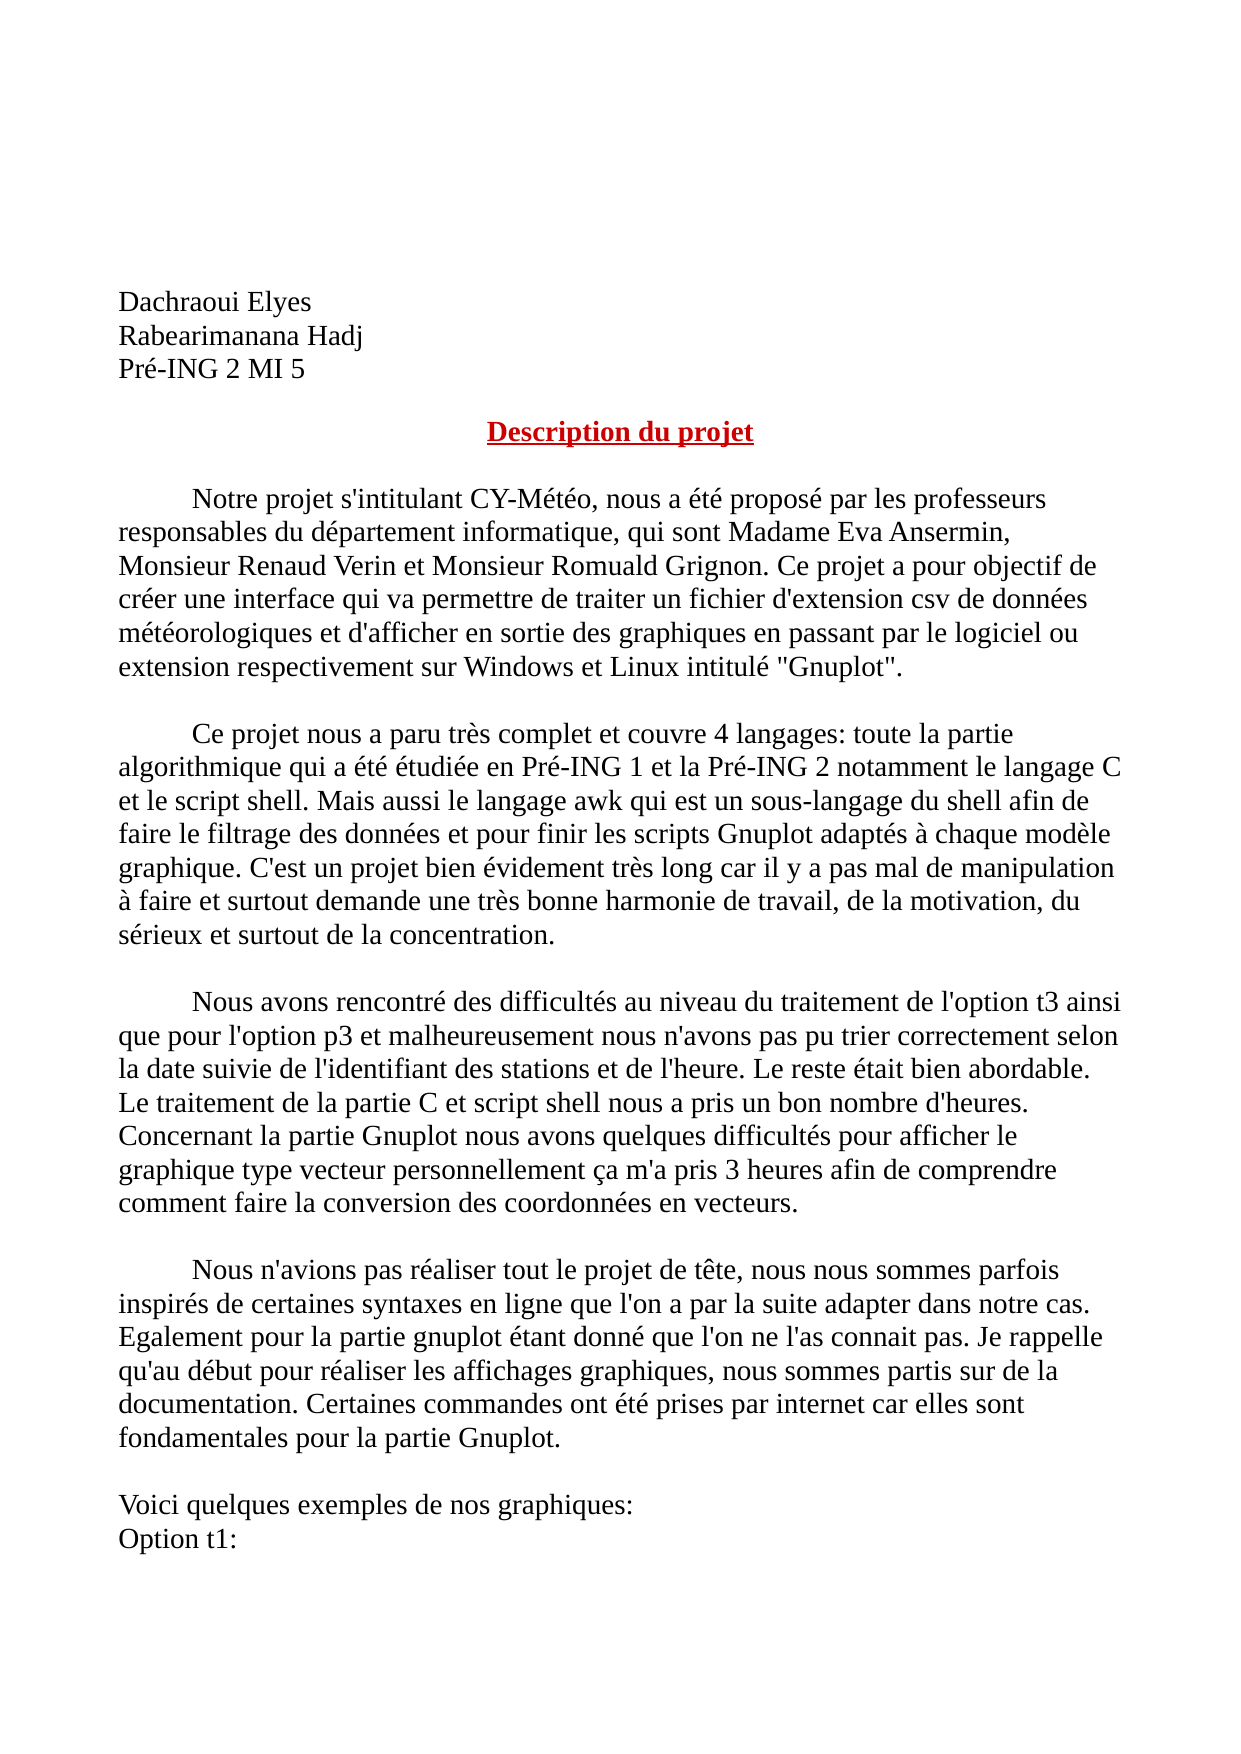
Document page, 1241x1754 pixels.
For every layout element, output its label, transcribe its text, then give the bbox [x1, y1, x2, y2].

text Description du projet [118, 414, 1122, 447]
text Notre projet s'intitulant CY-Météo, nous a été proposé par les professeurs responsables du département informatique, qui sont Madame Eva Ansermin, Monsieur Renaud Verin et Monsieur Romuald Grignon. Ce projet a pour objectif de créer une interface qui va permettre de traiter un fichier d'extension csv de données météorologiques et d'afficher en sortie des graphiques en passant par le logiciel ou extension respectivement sur Windows et Linux intitulé "Gnuplot". [118, 481, 1122, 682]
text Pré-ING 2 MI 5 [118, 352, 1122, 385]
text Nous n'avions pas réaliser tout le projet de tête, nous nous sommes parfois inspirés de certaines syntaxes en ligne que l'on a par la suite adapter dans notre cas. Egalement pour la partie gnuplot étant donné que l'on ne l'as connait pas. Je rappelle qu'au début pour réaliser les affichages graphiques, nous sommes partis sur de la documentation. Certaines commandes ont été prises par internet car elles sont fondamentales pour la partie Gnuplot. [118, 1252, 1122, 1454]
text Voici quelques exemples de nos graphiques: [118, 1487, 1122, 1521]
text Dachraoui Elyes [118, 284, 1122, 318]
text Rabearimanana Hadj [118, 318, 1122, 352]
text Option t1: [118, 1521, 1122, 1554]
text Ce projet nous a paru très complet et couvre 4 langages: toute la partie algorithmique qui a été étudiée en Pré-ING 1 et la Pré-ING 2 notamment le langage C et le script shell. Mais aussi le langage awk qui est un sous-langage du shell afin de faire le filtrage des données et pour finir les scripts Gnuplot adaptés à chaque modèle graphique. C'est un projet bien évidement très long car il y a pas mal de manipulation à faire et surtout demande une très bonne harmonie de travail, de la motivation, du sérieux et surtout de la concentration. [118, 716, 1122, 951]
text Nous avons rencontré des difficultés au niveau du traitement de l'option t3 ainsi que pour l'option p3 et malheureusement nous n'avons pas pu trier correctement selon la date suivie de l'identifiant des stations et de l'heure. Le reste était bien abordable. Le traitement de la partie C et script shell nous a pris un bon nombre d'heures. Concernant la partie Gnuplot nous avons quelques difficultés pour afficher le graphique type vecteur personnellement ça m'a pris 3 heures afin de comprendre comment faire la conversion des coordonnées en vecteurs. [118, 984, 1122, 1219]
